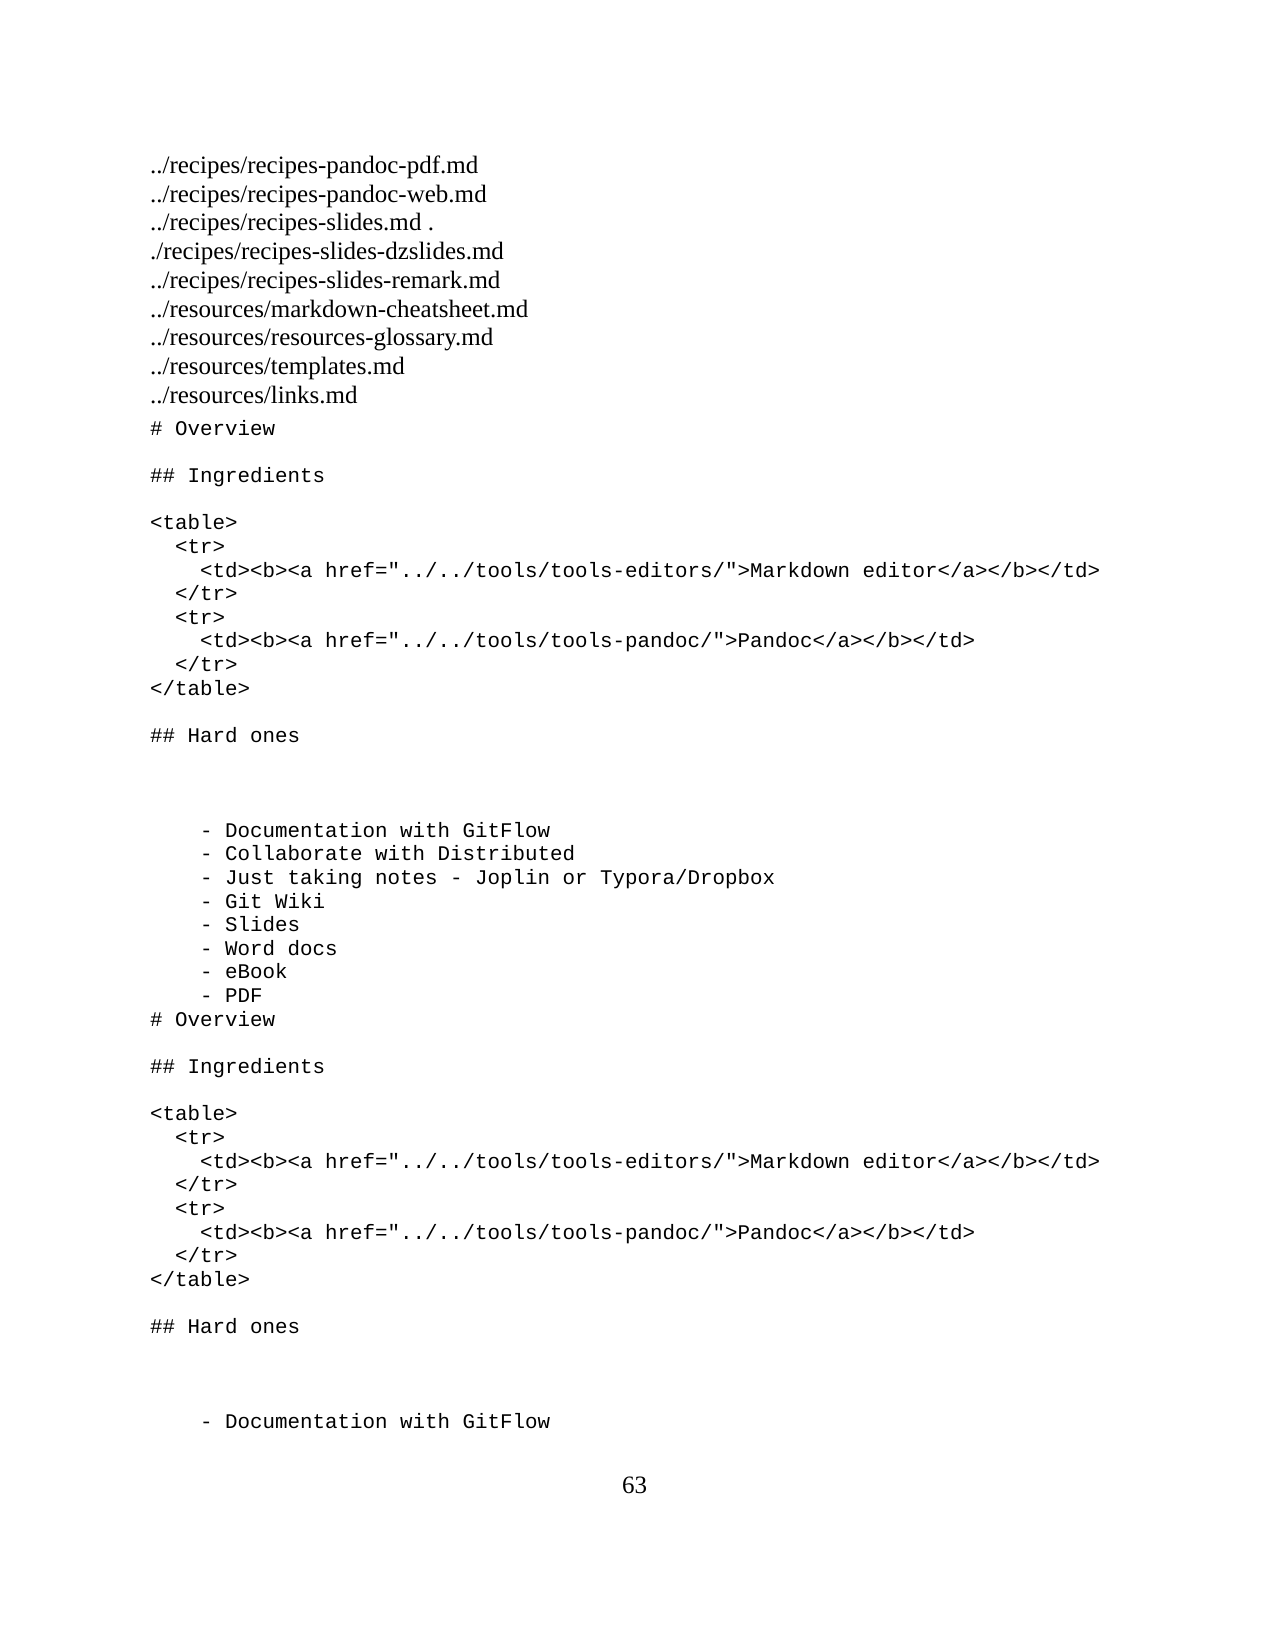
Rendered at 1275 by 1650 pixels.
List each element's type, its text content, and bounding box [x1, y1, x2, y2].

text - Just taking notes - Joplin or Typora/Dropbox [150, 867, 1125, 891]
text - Documentation with GitFlow [150, 820, 1125, 843]
text </table> [150, 1269, 1125, 1293]
text <td><b><a href="../../tools/tools-pandoc/">Pandoc</a></b></td> [150, 1222, 1125, 1245]
text <table> [150, 512, 1125, 536]
text - Documentation with GitFlow [150, 1411, 1125, 1434]
text ../recipes/recipes-pandoc-pdf.md ../recipes/recipes-pandoc-web.md ../recipes/recipes-slides.md . ./recipes/recipes-slides-dzslides.md ../recipes/recipes-slides-remark.md ../resources/markdown-cheatsheet.md ../resources/resources-glossary.md ../resources/templates.md ../resources/links.md [150, 150, 1125, 409]
text - eBook [150, 962, 1125, 985]
text <tr> [150, 1127, 1125, 1151]
text - PDF [150, 985, 1125, 1009]
text <tr> [150, 536, 1125, 559]
text </tr> [150, 1245, 1125, 1269]
text - Slides [150, 914, 1125, 938]
text </tr> [150, 1174, 1125, 1198]
text - Word docs [150, 938, 1125, 962]
text ## Ingredients [150, 1056, 1125, 1080]
text # Overview [150, 1009, 1125, 1032]
text </tr> [150, 583, 1125, 607]
text - Git Wiki [150, 891, 1125, 914]
text </table> [150, 678, 1125, 701]
text # Overview [150, 418, 1125, 441]
text ## Hard ones [150, 1316, 1125, 1340]
text - Collaborate with Distributed [150, 843, 1125, 867]
text ## Ingredients [150, 465, 1125, 489]
text <td><b><a href="../../tools/tools-editors/">Markdown editor</a></b></td> [150, 1151, 1125, 1174]
text </tr> [150, 654, 1125, 678]
text <td><b><a href="../../tools/tools-pandoc/">Pandoc</a></b></td> [150, 631, 1125, 654]
text <td><b><a href="../../tools/tools-editors/">Markdown editor</a></b></td> [150, 559, 1125, 583]
text ## Hard ones [150, 725, 1125, 749]
text <tr> [150, 1198, 1125, 1222]
text <tr> [150, 607, 1125, 631]
text <table> [150, 1103, 1125, 1127]
